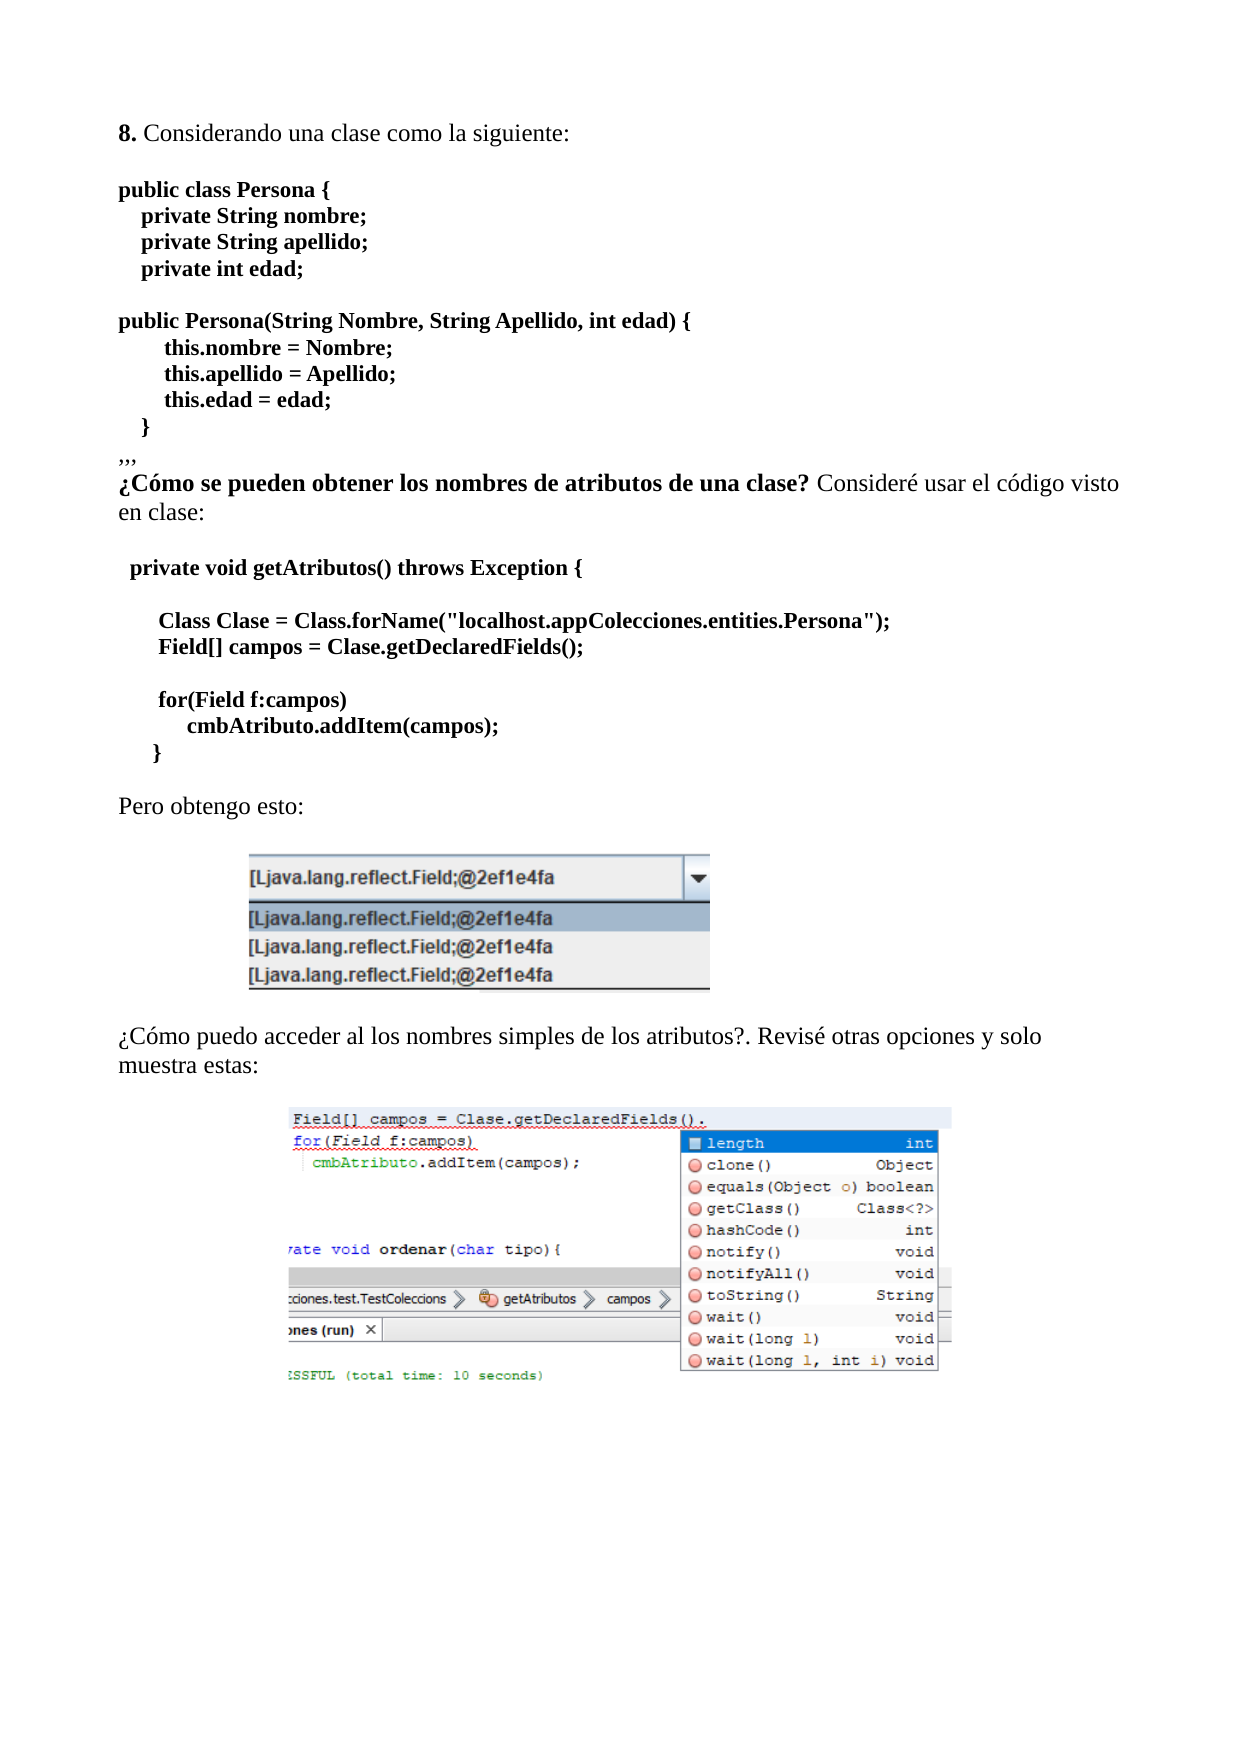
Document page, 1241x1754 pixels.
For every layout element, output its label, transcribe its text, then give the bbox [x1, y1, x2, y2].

text Pero obtengo esto: [118, 791, 1122, 820]
picture [288, 1107, 952, 1382]
text public Persona(String Nombre, String Apellido, int edad) { [118, 307, 1122, 334]
text Class Clase = Class.forName("localhost.appColecciones.entities.Persona"); [118, 607, 1122, 633]
text this.nombre = Nombre; [118, 334, 1122, 360]
text } [118, 739, 1122, 765]
text this.apellido = Apellido; [118, 360, 1122, 386]
text private int edad; [118, 255, 1122, 281]
text public class Persona { [118, 176, 1122, 202]
text Field[] campos = Clase.getDeclaredFields(); [118, 633, 1122, 659]
text 8. Considerando una clase como la siguiente: [118, 118, 1122, 147]
text ¿Cómo puedo acceder al los nombres simples de los atributos?. Revisé otras opciones y solo muestra estas: [118, 1021, 1122, 1079]
text private void getAtributos() throws Exception { [118, 554, 1122, 581]
text ,,, [118, 439, 1122, 468]
text for(Field f:campos) [118, 686, 1122, 712]
text private String apellido; [118, 228, 1122, 255]
text } [118, 413, 1122, 439]
text this.edad = edad; [118, 386, 1122, 413]
picture [248, 853, 710, 993]
text private String nombre; [118, 202, 1122, 228]
text ¿Cómo se pueden obtener los nombres de atributos de una clase? Consideré usar el código visto en clase: [118, 468, 1122, 525]
text cmbAtributo.addItem(campos); [118, 712, 1122, 739]
